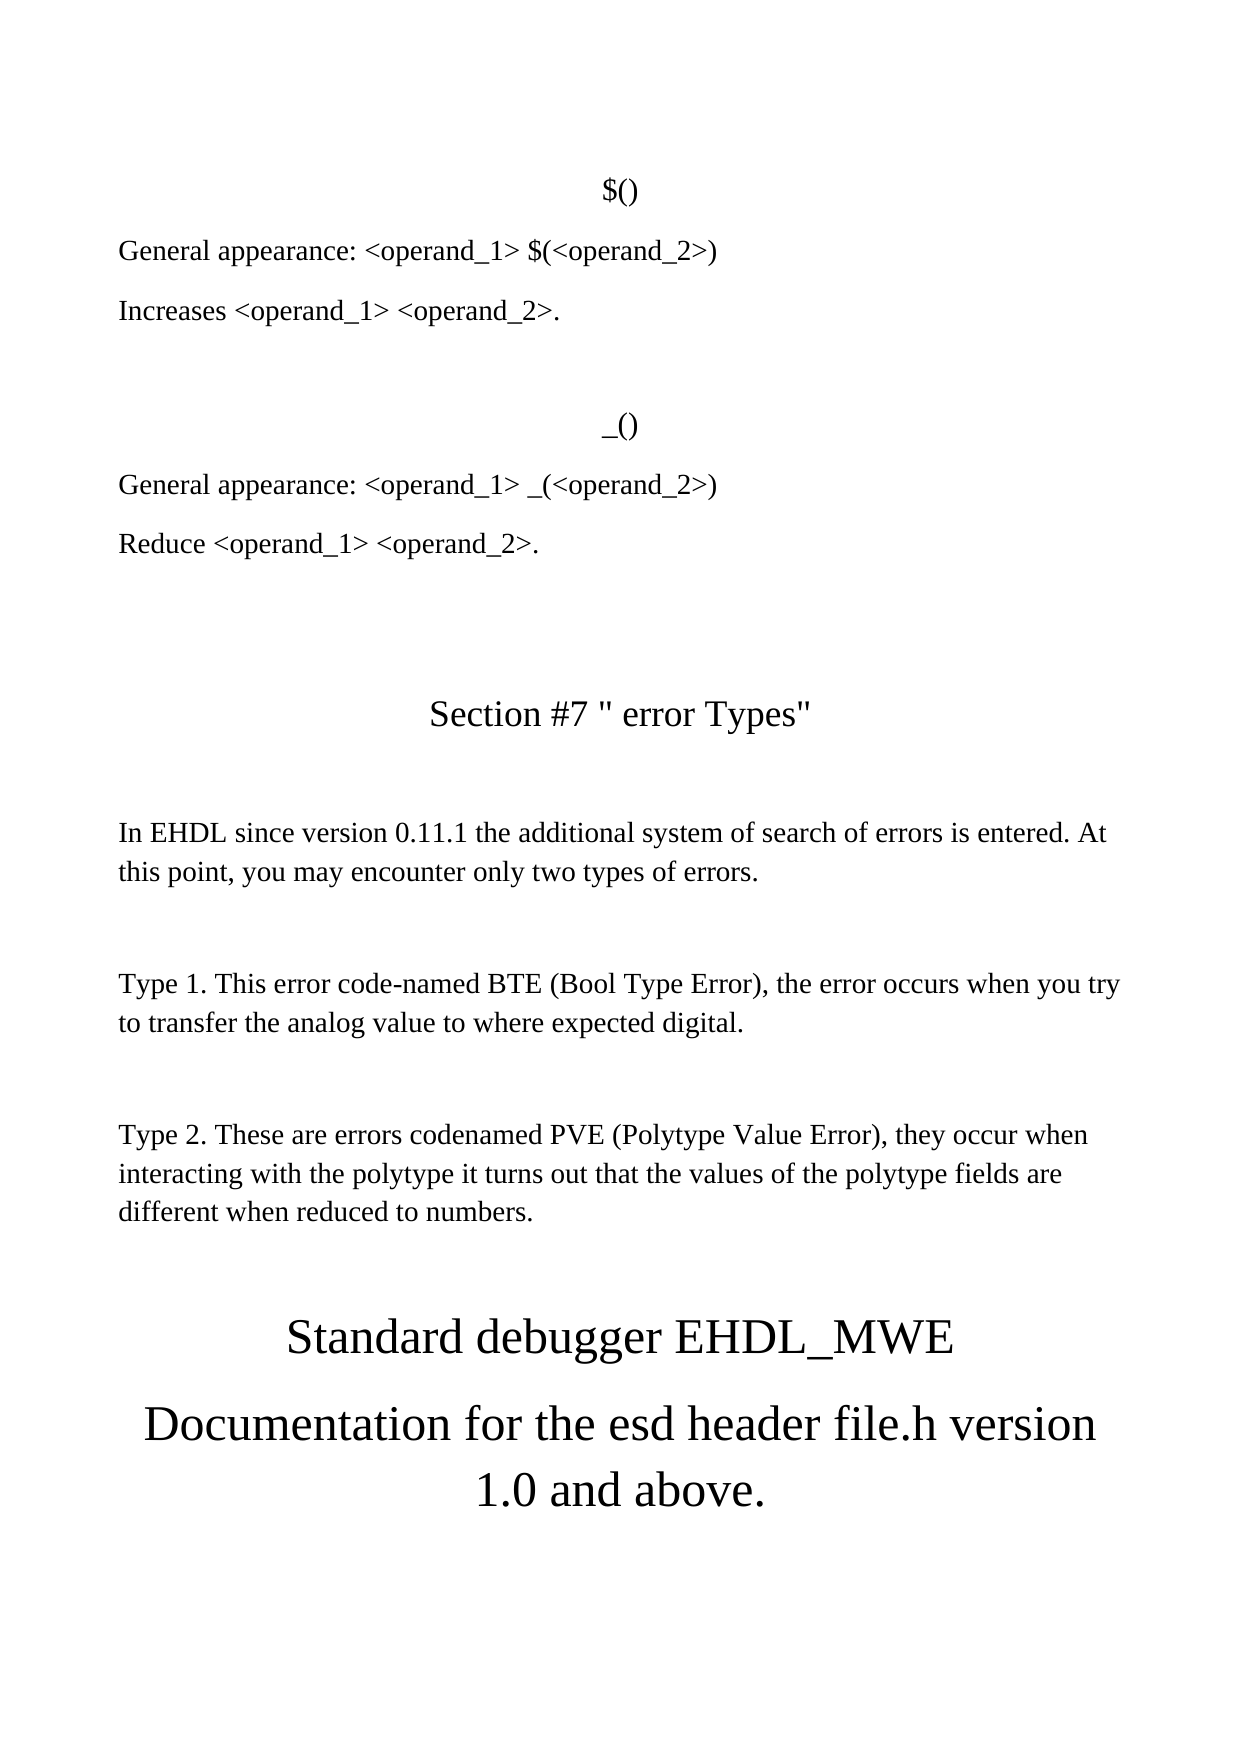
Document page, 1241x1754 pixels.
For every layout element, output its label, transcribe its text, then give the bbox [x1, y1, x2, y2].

text Increases <operand_1> <operand_2>. [118, 293, 1122, 326]
text Reduce <operand_1> <operand_2>. [118, 526, 1122, 560]
text Section #7 " error Types" [118, 692, 1122, 735]
text Type 1. This error code-named BTE (Bool Type Error), the error occurs when you try to transfer the analog value to where expected digital. [118, 966, 1122, 1038]
text General appearance: <operand_1> $(<operand_2>) [118, 233, 1122, 267]
text _() [118, 405, 1122, 441]
text $() [118, 171, 1122, 207]
text In EHDL since version 0.11.1 the additional system of search of errors is entered. At this point, you may encounter only two types of errors. [118, 815, 1122, 887]
text Type 2. These are errors codenamed PVE (Polytype Value Error), they occur when interacting with the polytype it turns out that the values of the polytype fields are different when reduced to numbers. [118, 1117, 1122, 1228]
text Standard debugger EHDL_MWE [118, 1307, 1122, 1364]
text Documentation for the esd header file.h version 1.0 and above. [118, 1393, 1122, 1517]
text General appearance: <operand_1> _(<operand_2>) [118, 467, 1122, 501]
